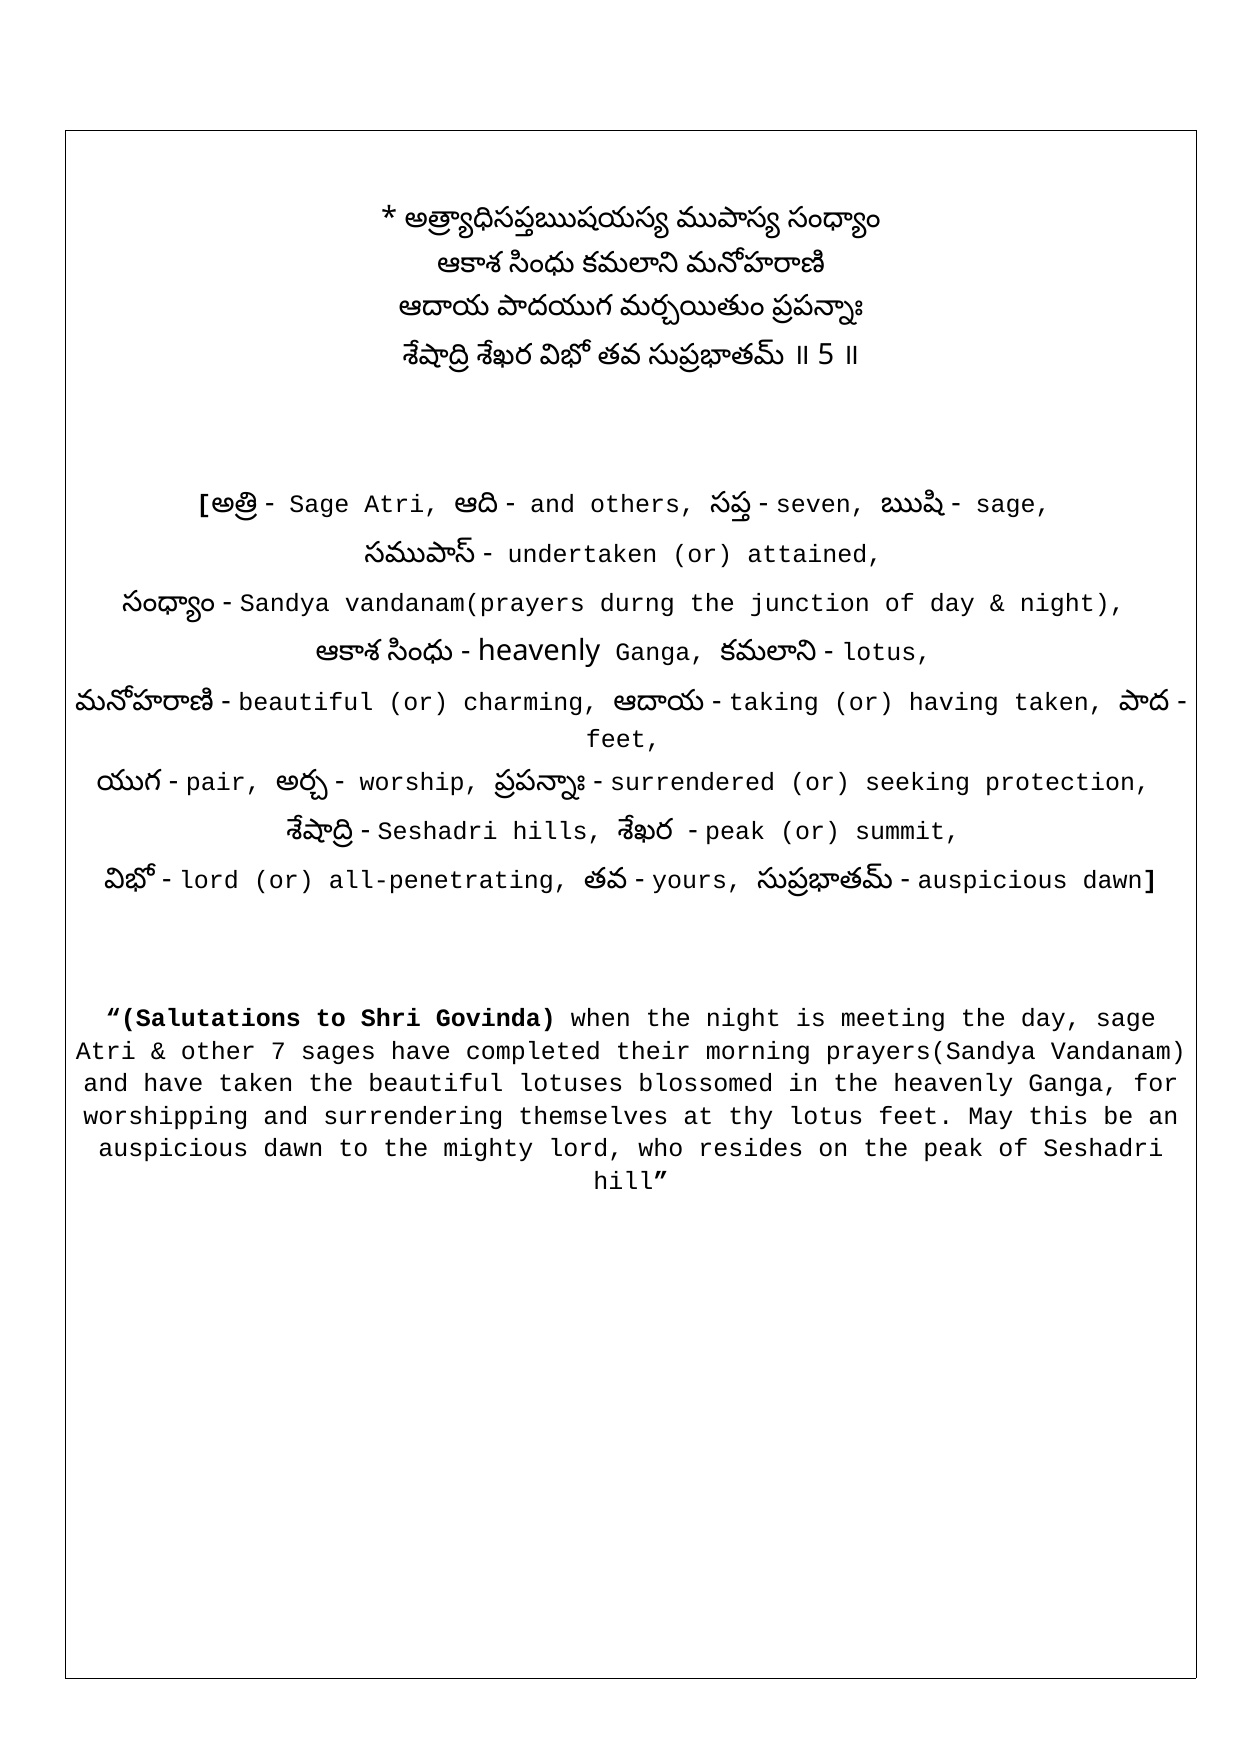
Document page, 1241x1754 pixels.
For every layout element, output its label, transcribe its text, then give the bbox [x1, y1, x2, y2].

text ఆదాయ పాదయుగ మర్చయితుం ప్రపన్నాః [74, 289, 1187, 327]
text శేషాద్రి - Seshadri hills, శేఖర - peak (or) summit, [74, 808, 1187, 851]
text * అత్ర్యాధిసప్తఋషయస్య ముపాస్య సంధ్యాం [74, 196, 1187, 239]
text సంధ్యాం - Sandya vandanam(prayers durng the junction of day & night), [74, 580, 1187, 623]
text సముపాస్ - undertaken (or) attained, [74, 531, 1187, 574]
text విభో - lord (or) all-penetrating, తవ - yours, సుప్రభాతమ్‌ - auspicious dawn] [74, 857, 1187, 901]
text ఆకాశ సింధు - heavenly Ganga, కమలాని - lotus, [74, 630, 1187, 673]
text “(Salutations to Shri Govinda) when the night is meeting the day, sage Atri & other 7 sages have completed their morning prayers(Sandya Vandanam) and have taken the beautiful lotuses blossomed in the heavenly Ganga, for worshipping and surrendering themselves at thy lotus feet. May this be an auspicious dawn to the mighty lord, who resides on the peak of Seshadri hill” [74, 1006, 1187, 1197]
text మనోహరాణి - beautiful (or) charming, ఆదాయ - taking (or) having taken, పాద - feet, [74, 679, 1187, 754]
text [అత్రి - Sage Atri, ఆది - and others, సప్త - seven, ఋషి - sage, [74, 482, 1187, 524]
text యుగ - pair, అర్చ - worship, ప్రపన్నాః - surrendered (or) seeking protection, [74, 759, 1187, 802]
text ఆకాశ సింధు కమలాని మనోహరాణి [74, 246, 1187, 284]
text శేషాద్రి శేఖర విభో తవ సుప్రభాతమ్‌ ॥ 5 ॥ [74, 333, 1187, 376]
